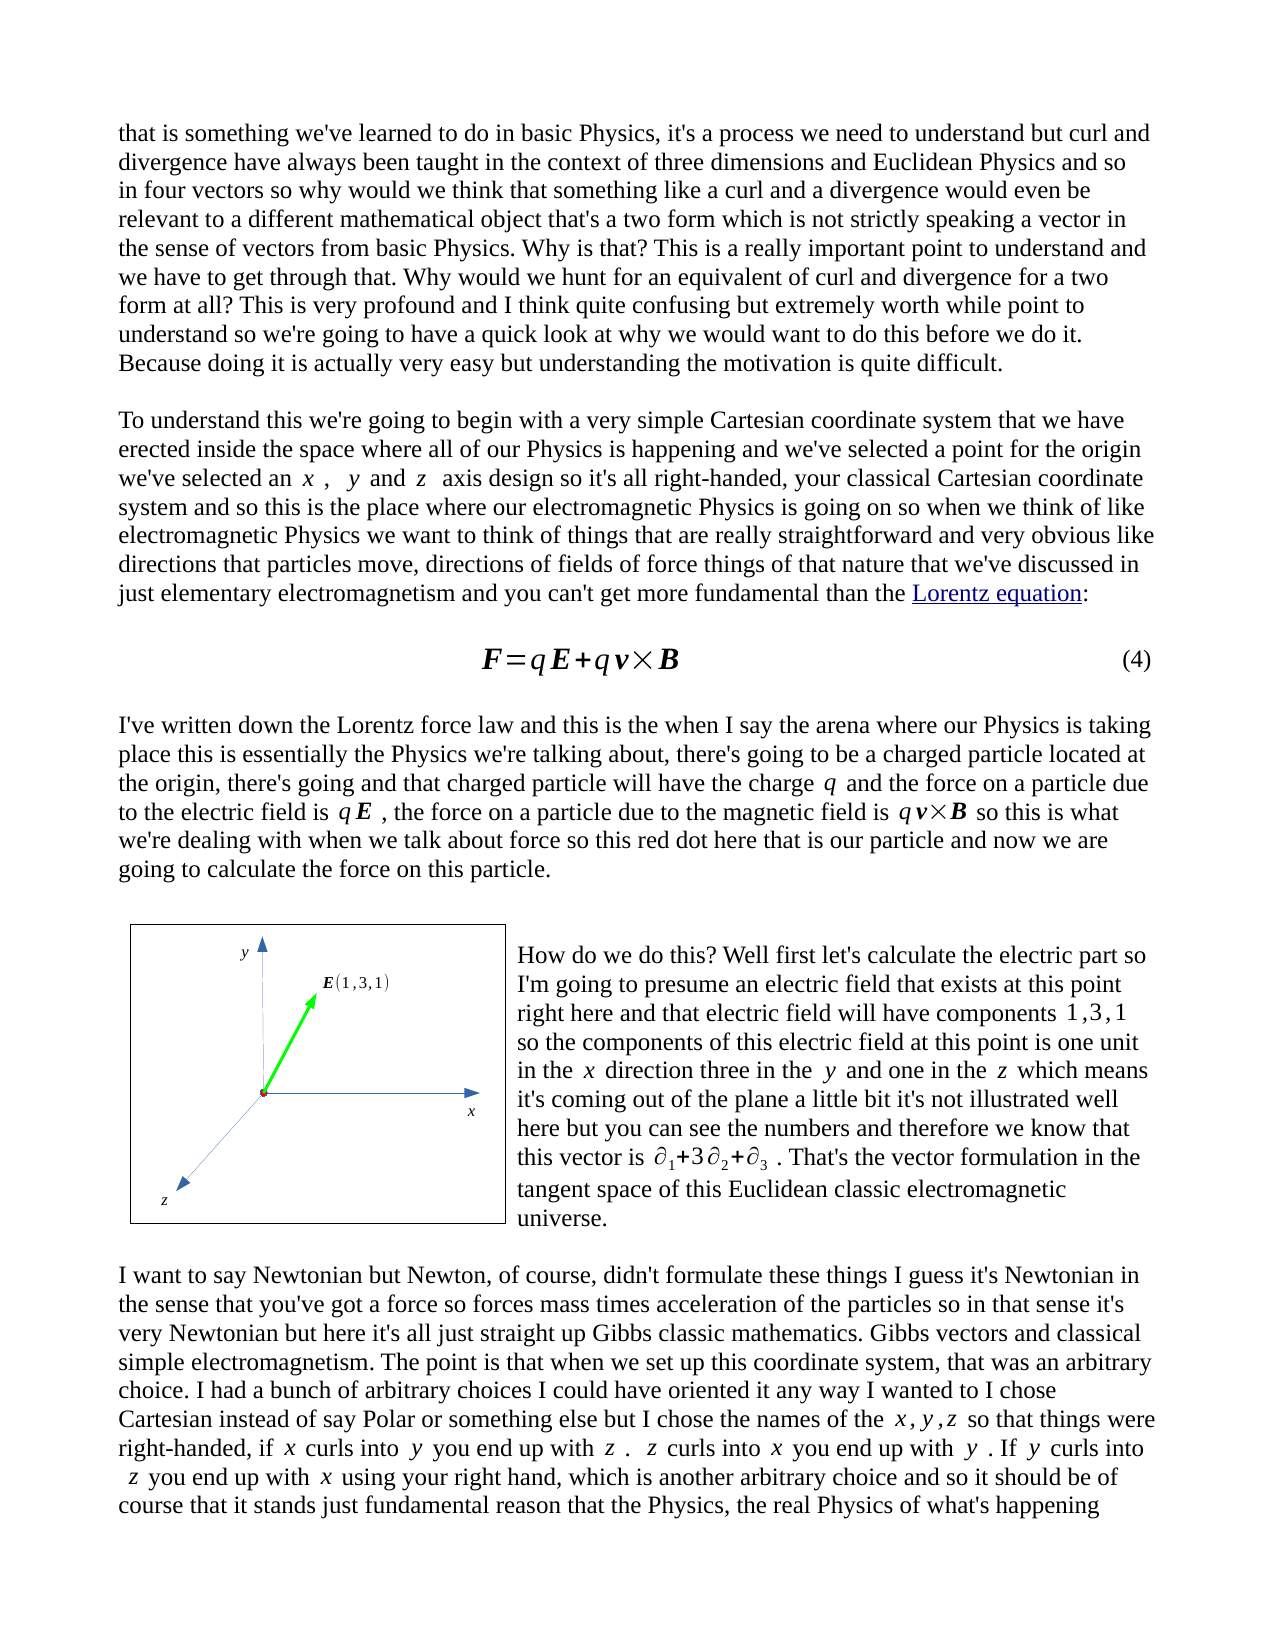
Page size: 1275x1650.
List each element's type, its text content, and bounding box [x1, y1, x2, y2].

text How do we do this? Well first let's calculate the electric part so I'm going to presume an electric field that exists at this point right here and that electric field will have componentsso the components of this electric field at this point is one unit in thedirection three in theand one in thewhich means it's coming out of the plane a little bit it's not illustrated well here but you can see the numbers and therefore we know that this vector is. That's the vector formulation in the tangent space of this Euclidean classic electromagnetic universe. [118, 940, 1157, 1232]
table_header [118, 636, 1041, 682]
table_header (4) [1041, 636, 1157, 682]
text that is something we've learned to do in basic Physics, it's a process we need to understand but curl and divergence have always been taught in the context of three dimensions and Euclidean Physics and so [118, 118, 1157, 176]
text I've written down the Lorentz force law and this is the when I say the arena where our Physics is taking place this is essentially the Physics we're talking about, there's going to be a charged particle located at the origin, there's going and that charged particle will have the chargeand the force on a particle due to the electric field is, the force on a particle due to the magnetic field isso this is what we're dealing with when we talk about force so this red dot here that is our particle and now we are going to calculate the force on this particle. [118, 710, 1157, 883]
text To understand this we're going to begin with a very simple Cartesian coordinate system that we have erected inside the space where all of our Physics is happening and we've selected a point for the origin we've selected an, and axis design so it's all right-handed, your classical Cartesian coordinate system and so this is the place where our electromagnetic Physics is going on so when we think of like electromagnetic Physics we want to think of things that are really straightforward and very obvious like directions that particles move, directions of fields of force things of that nature that we've discussed in just elementary electromagnetism and you can't get more fundamental than the Lorentz equation: [118, 406, 1157, 607]
text in four vectors so why would we think that something like a curl and a divergence would even be relevant to a different mathematical object that's a two form which is not strictly speaking a vector in the sense of vectors from basic Physics. Why is that? This is a really important point to understand and we have to get through that. Why would we hunt for an equivalent of curl and divergence for a two form at all? This is very profound and I think quite confusing but extremely worth while point to understand so we're going to have a quick look at why we would want to do this before we do it. [118, 176, 1157, 348]
text Because doing it is actually very easy but understanding the motivation is quite difficult. [118, 348, 1157, 377]
text I want to say Newtonian but Newton, of course, didn't formulate these things I guess it's Newtonian in the sense that you've got a force so forces mass times acceleration of the particles so in that sense it's very Newtonian but here it's all just straight up Gibbs classic mathematics. Gibbs vectors and classical simple electromagnetism. The point is that when we set up this coordinate system, that was an arbitrary choice. I had a bunch of arbitrary choices I could have oriented it any way I wanted to I chose Cartesian instead of say Polar or something else but I chose the names of theso that things were right-handed, ifcurls intoyou end up with. curls intoyou end up with. Ifcurls intoyou end up withusing your right hand, which is another arbitrary choice and so it should be of course that it stands just fundamental reason that the Physics, the real Physics of what's happening [118, 1260, 1157, 1519]
